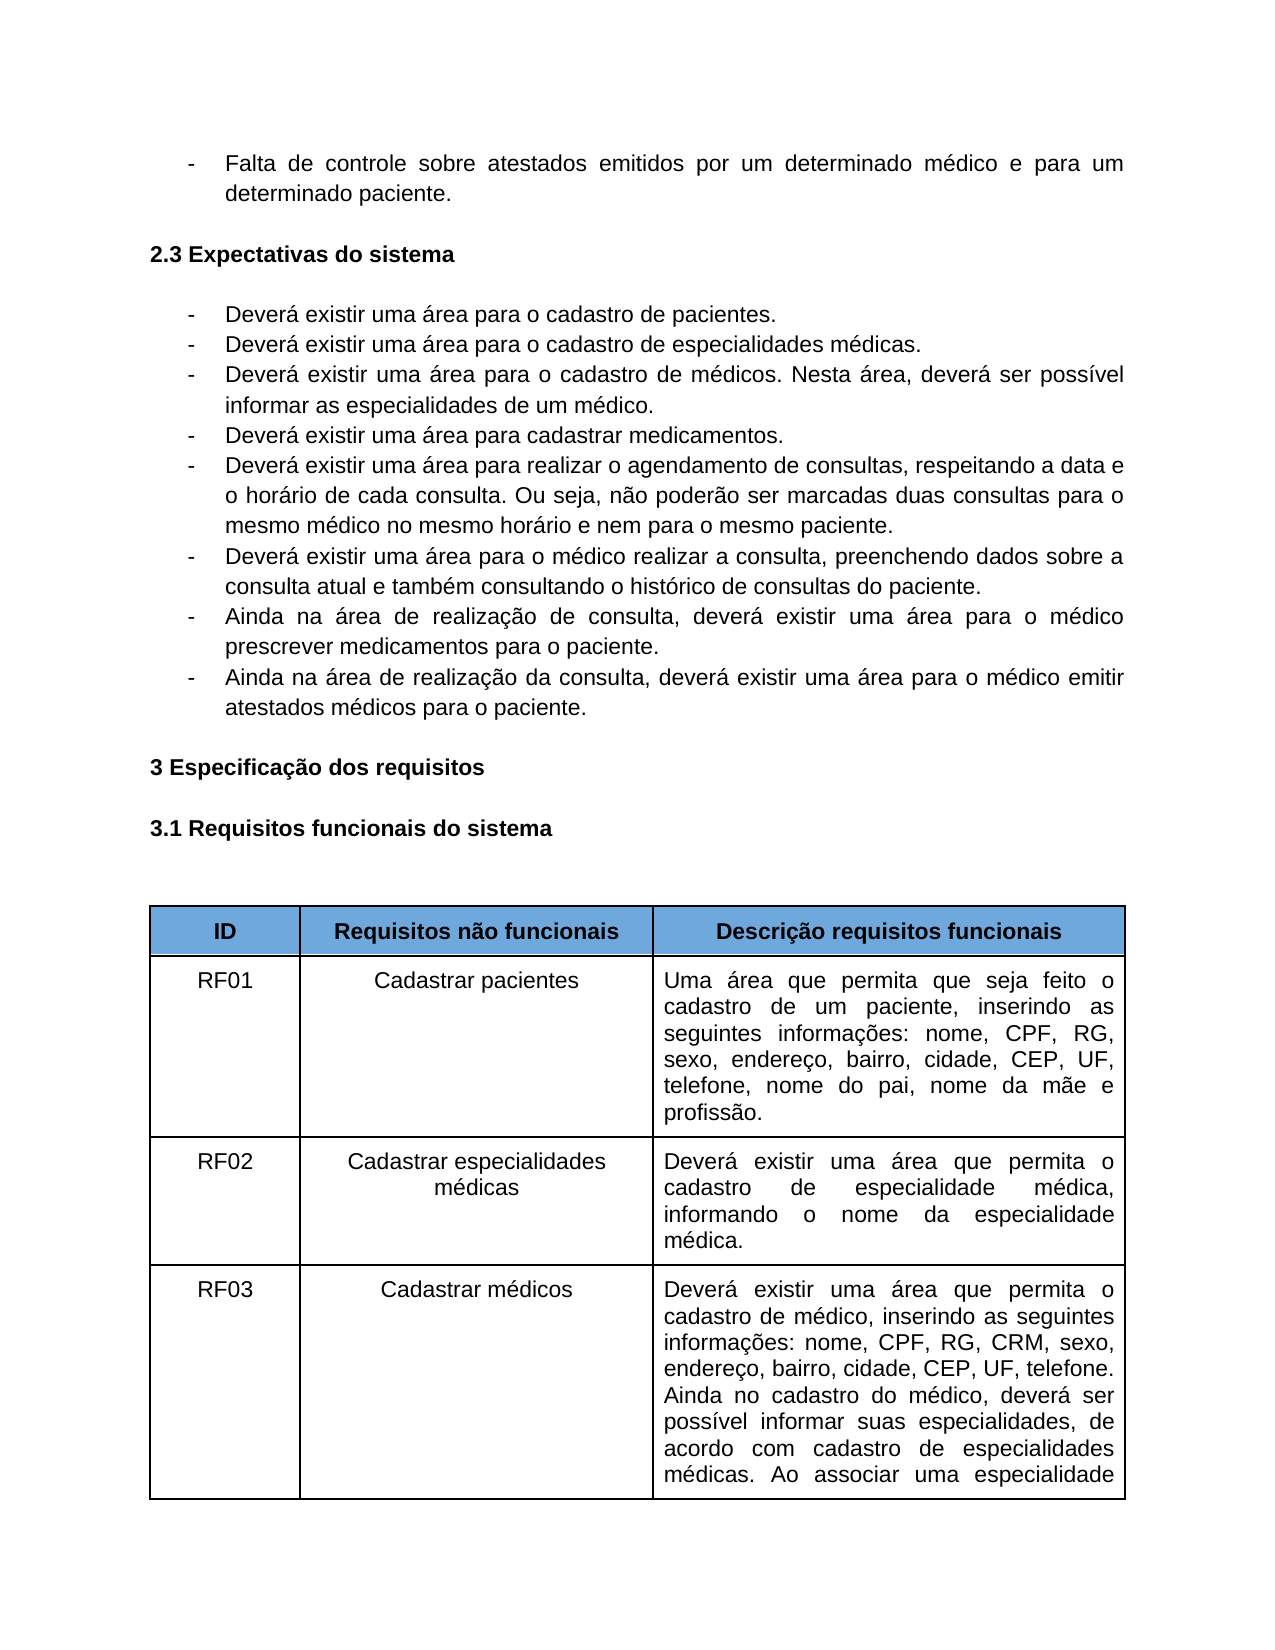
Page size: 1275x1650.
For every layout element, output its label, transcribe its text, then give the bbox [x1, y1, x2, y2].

text 3 Especificação dos requisitos [150, 754, 1125, 781]
list Ainda na área de realização de consulta, deverá existir uma área para o médico prescrever medicamentos para o paciente. [187, 603, 1125, 660]
table_cell Uma área que permita que seja feito o cadastro de um paciente, inserindo as seguintes informações: nome, CPF, RG, sexo, endereço, bairro, cidade, CEP, UF, telefone, nome do pai, nome da mãe e profissão. [654, 957, 1124, 1136]
list Deverá existir uma área para cadastrar medicamentos. [187, 422, 1125, 448]
list Falta de controle sobre atestados emitidos por um determinado médico e para um determinado paciente. [187, 150, 1125, 207]
table_cell Cadastrar pacientes [301, 957, 652, 1136]
table_cell RF01 [151, 957, 299, 1136]
table_cell Deverá existir uma área que permita o cadastro de especialidade médica, informando o nome da especialidade médica. [654, 1138, 1124, 1264]
list Deverá existir uma área para o cadastro de médicos. Nesta área, deverá ser possível informar as especialidades de um médico. [187, 361, 1125, 418]
table_cell Deverá existir uma área que permita o cadastro de médico, inserindo as seguintes informações: nome, CPF, RG, CRM, sexo, endereço, bairro, cidade, CEP, UF, telefone. Ainda no cadastro do médico, deverá ser possível informar suas especialidades, de acordo com cadastro de especialidades médicas. Ao associar uma especialidade [654, 1266, 1124, 1498]
list Deverá existir uma área para realizar o agendamento de consultas, respeitando a data e o horário de cada consulta. Ou seja, não poderão ser marcadas duas consultas para o mesmo médico no mesmo horário e nem para o mesmo paciente. [187, 452, 1125, 539]
list Deverá existir uma área para o médico realizar a consulta, preenchendo dados sobre a consulta atual e também consultando o histórico de consultas do paciente. [187, 543, 1125, 599]
text 2.3 Expectativas do sistema [150, 241, 1125, 267]
list Deverá existir uma área para o cadastro de pacientes. [187, 301, 1125, 327]
list Ainda na área de realização da consulta, deverá existir uma área para o médico emitir atestados médicos para o paciente. [187, 663, 1125, 720]
table_cell Cadastrar especialidades médicas [301, 1138, 652, 1264]
table_cell RF02 [151, 1138, 299, 1264]
list Deverá existir uma área para o cadastro de especialidades médicas. [187, 331, 1125, 358]
table_cell RF03 [151, 1266, 299, 1498]
table_header ID [151, 907, 299, 954]
table_cell Cadastrar médicos [301, 1266, 652, 1498]
table_header Descrição requisitos funcionais [654, 907, 1124, 954]
text 3.1 Requisitos funcionais do sistema [150, 814, 1125, 841]
table_header Requisitos não funcionais [301, 907, 652, 954]
